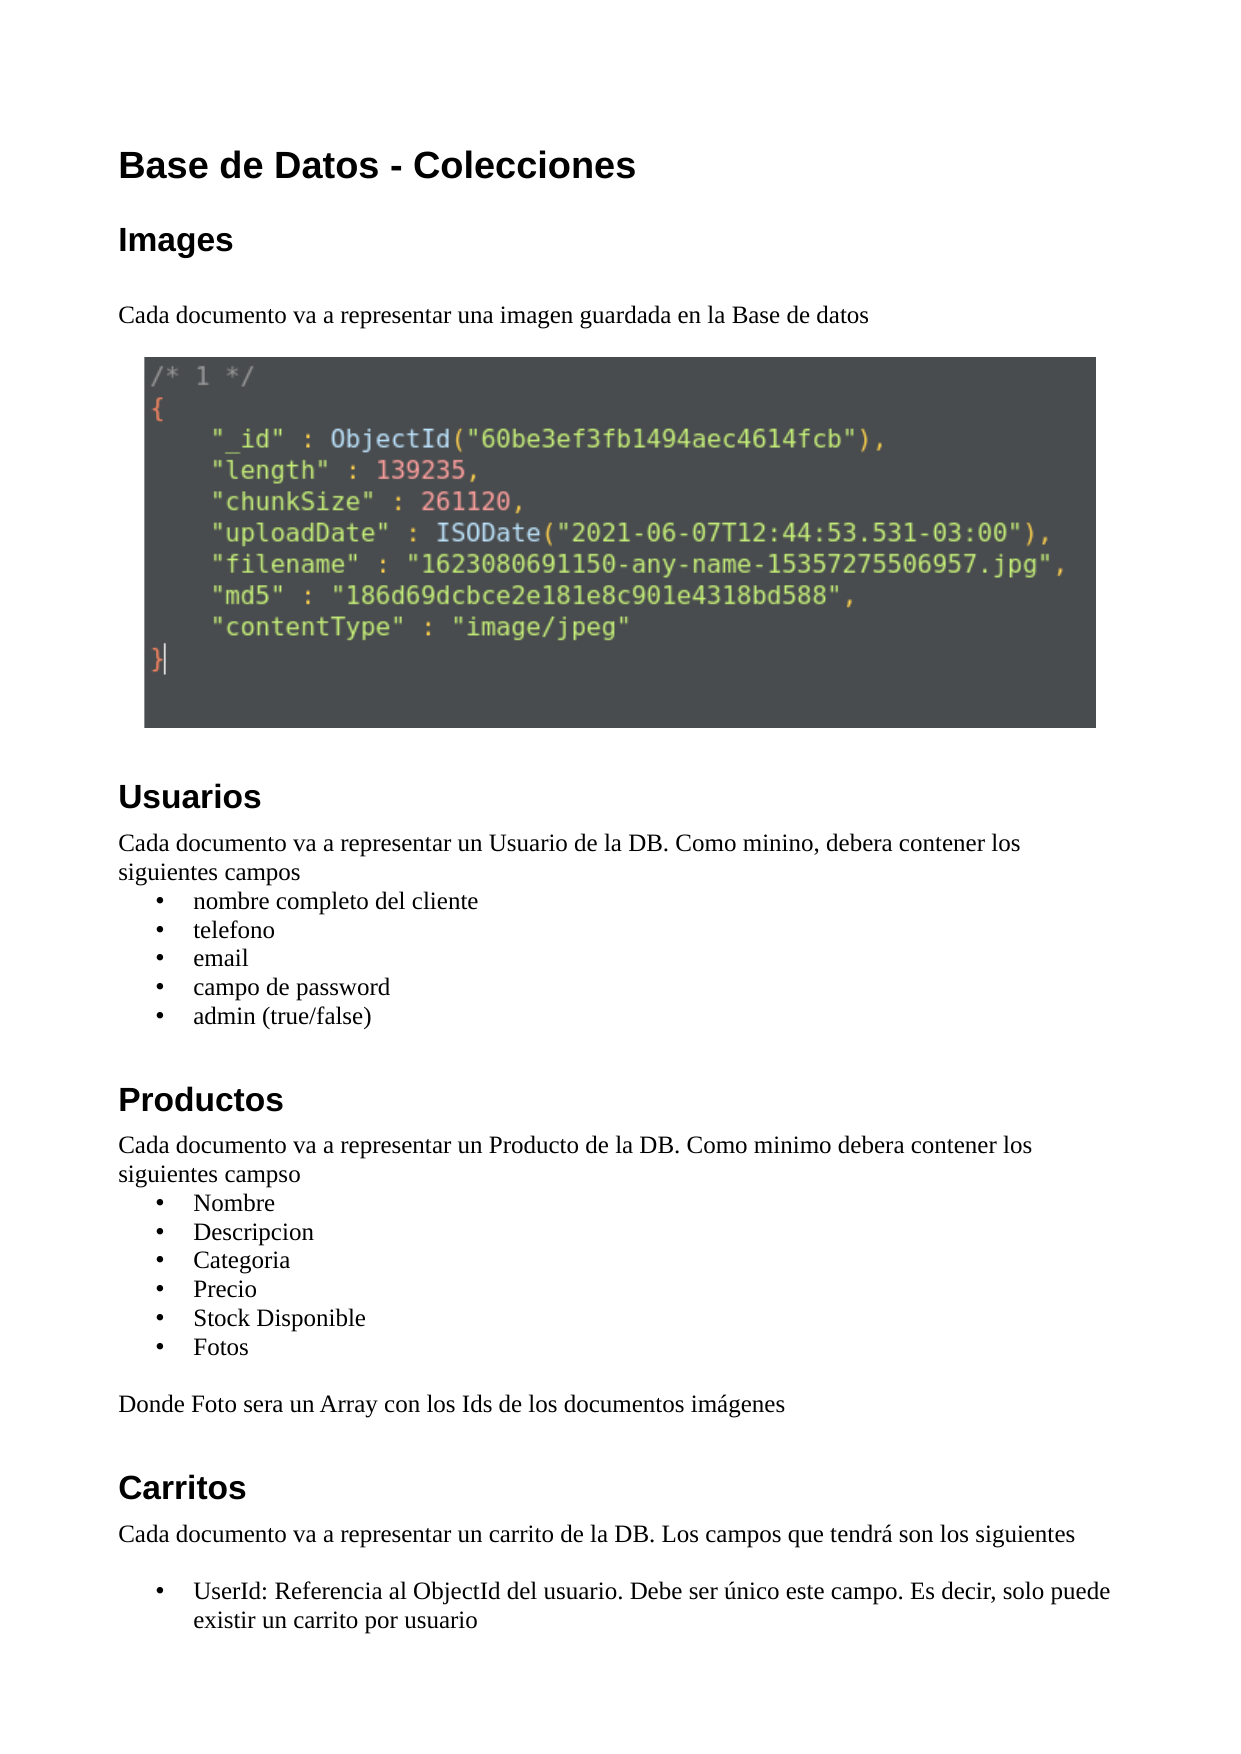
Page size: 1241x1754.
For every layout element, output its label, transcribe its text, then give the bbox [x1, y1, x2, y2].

list admin (true/false) [156, 1001, 1122, 1030]
list Precio [156, 1274, 1122, 1303]
subtitle ­Base de Datos - Colecciones [118, 143, 1122, 187]
list Nombre [156, 1188, 1122, 1217]
text Donde Foto sera un Array con los Ids de los documentos imágenes [118, 1389, 1122, 1418]
list nombre completo del cliente [156, 886, 1122, 915]
text Cada documento va a representar un carrito de la DB. Los campos que tendrá son los siguientes [118, 1519, 1122, 1547]
subtitle Usuarios [118, 777, 1122, 816]
list Stock Disponible [156, 1303, 1122, 1332]
list Categoria [156, 1246, 1122, 1274]
list Fotos [156, 1332, 1122, 1361]
picture [144, 357, 1096, 728]
subtitle Productos [118, 1079, 1122, 1118]
list Descripcion [156, 1217, 1122, 1246]
list campo de password [156, 972, 1122, 1001]
subtitle Carritos [118, 1468, 1122, 1506]
text Cada documento va a representar un Producto de la DB. Como minimo debera contener los siguientes campso [118, 1131, 1122, 1188]
list telefono [156, 915, 1122, 943]
list UserId: Referencia al ObjectId del usuario. Debe ser único este campo. Es decir, solo puede existir un carrito por usuario [156, 1576, 1122, 1634]
list email [156, 943, 1122, 972]
text Cada documento va a representar un Usuario de la DB. Como minino, debera contener los siguientes campos [118, 828, 1122, 886]
subtitle Images [118, 220, 1122, 259]
text Cada documento va a representar una imagen guardada en la Base de datos [118, 300, 1122, 329]
